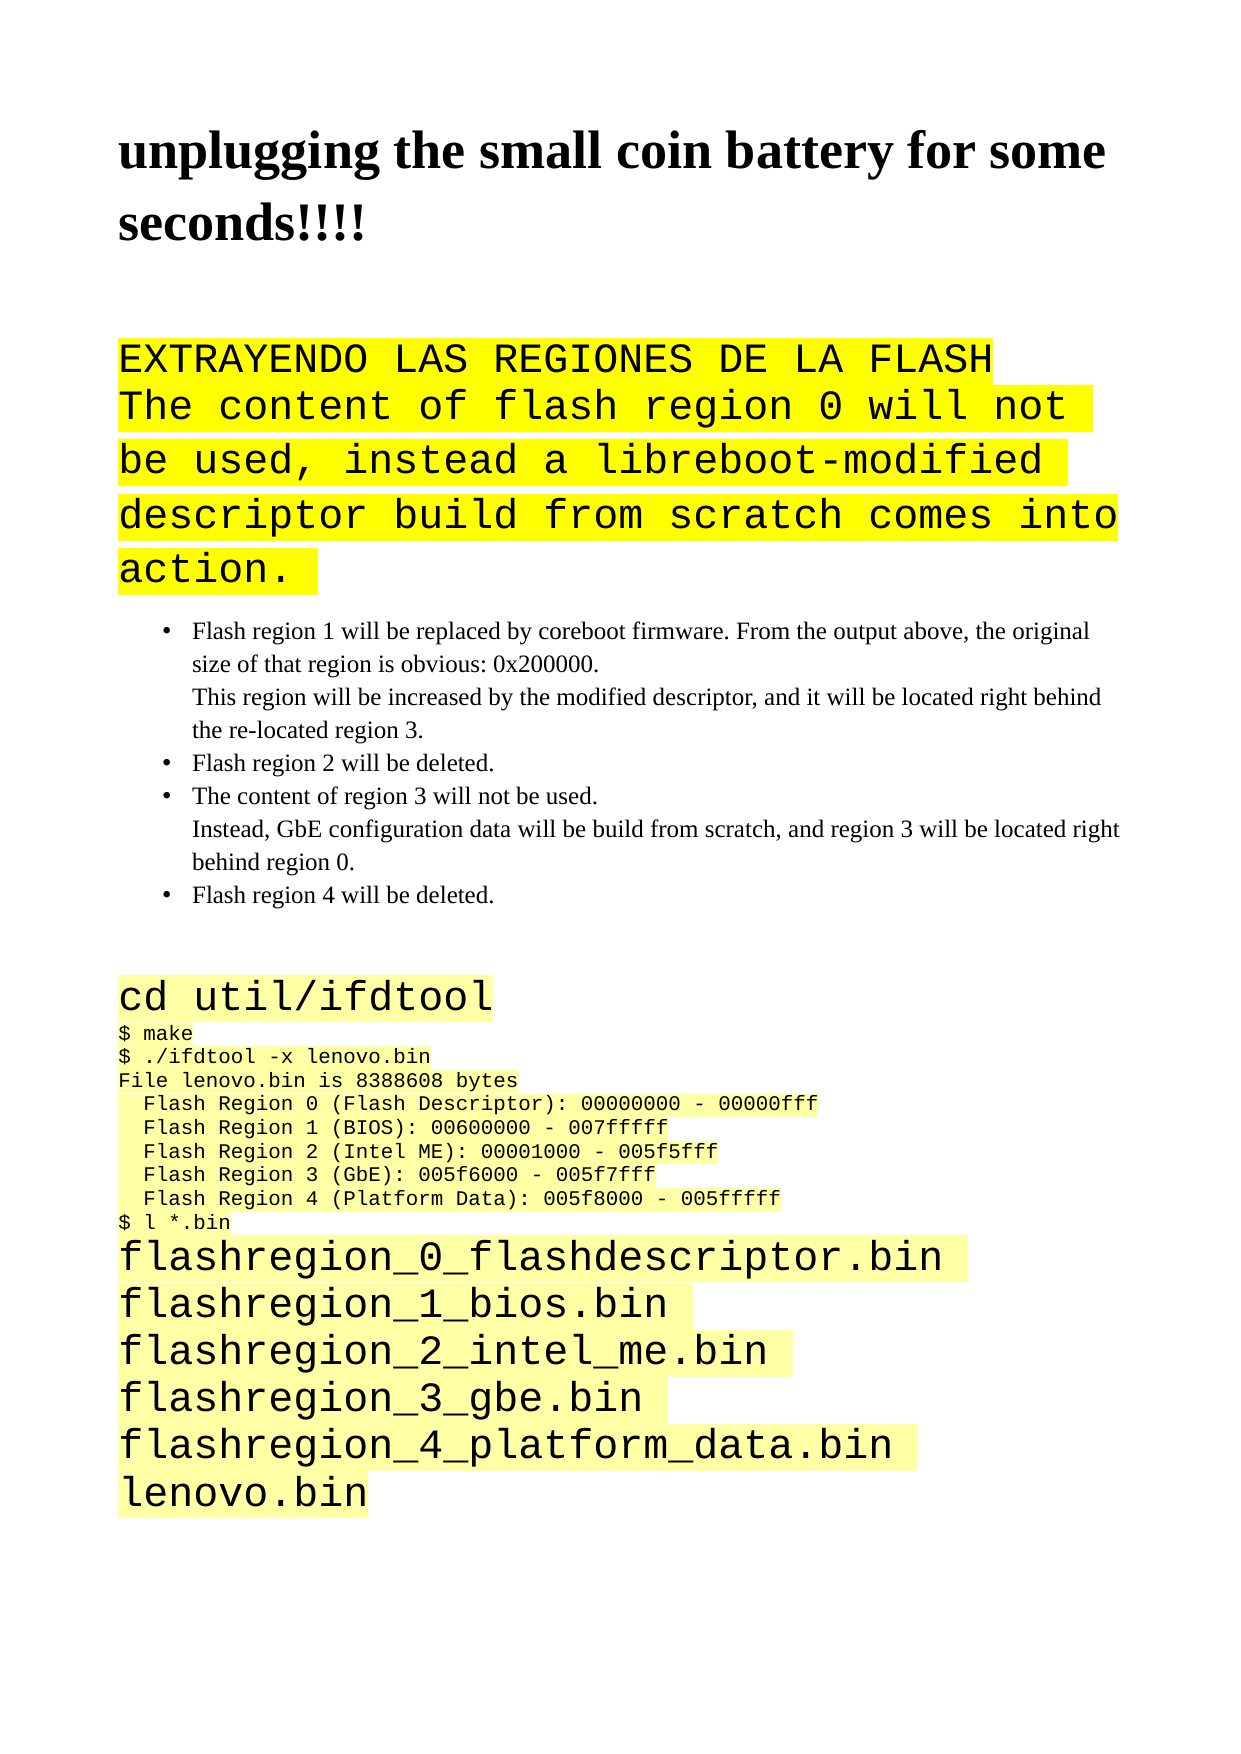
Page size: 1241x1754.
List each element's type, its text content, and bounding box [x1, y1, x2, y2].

text $ l *.bin [118, 1212, 1122, 1235]
list The content of region 3 will not be used. Instead, GbE configuration data will be build from scratch, and region 3 will be located right behind region 0. [162, 781, 1122, 876]
text EXTRAYENDO LAS REGIONES DE LA FLASH [118, 338, 1122, 385]
text The content of flash region 0 will not be used, instead a libreboot-modified descriptor build from scratch comes into action. [118, 385, 1122, 595]
text flashregion_0_flashdescriptor.bin flashregion_1_bios.bin flashregion_2_intel_me.bin flashregion_3_gbe.bin flashregion_4_platform_data.bin lenovo.bin [118, 1235, 1122, 1518]
text $ ./ifdtool -x lenovo.bin [118, 1046, 1122, 1070]
text Flash Region 3 (GbE): 005f6000 - 005f7fff [118, 1164, 1122, 1188]
text $ make [118, 1022, 1122, 1046]
list Flash region 2 will be deleted. [162, 748, 1122, 777]
text Flash Region 1 (BIOS): 00600000 - 007fffff [118, 1117, 1122, 1141]
list Flash region 1 will be replaced by coreboot firmware. From the output above, the original size of that region is obvious: 0x200000. This region will be increased by the modified descriptor, and it will be located right behind the re-located region 3. [162, 616, 1122, 744]
text Flash Region 0 (Flash Descriptor): 00000000 - 00000fff [118, 1093, 1122, 1117]
text Flash Region 4 (Platform Data): 005f8000 - 005fffff [118, 1188, 1122, 1212]
text cd util/ifdtool [118, 975, 1122, 1022]
text unplugging the small coin battery for some seconds!!!! [118, 118, 1122, 252]
list Flash region 4 will be deleted. [162, 881, 1122, 909]
text File lenovo.bin is 8388608 bytes [118, 1070, 1122, 1093]
text Flash Region 2 (Intel ME): 00001000 - 005f5fff [118, 1141, 1122, 1164]
